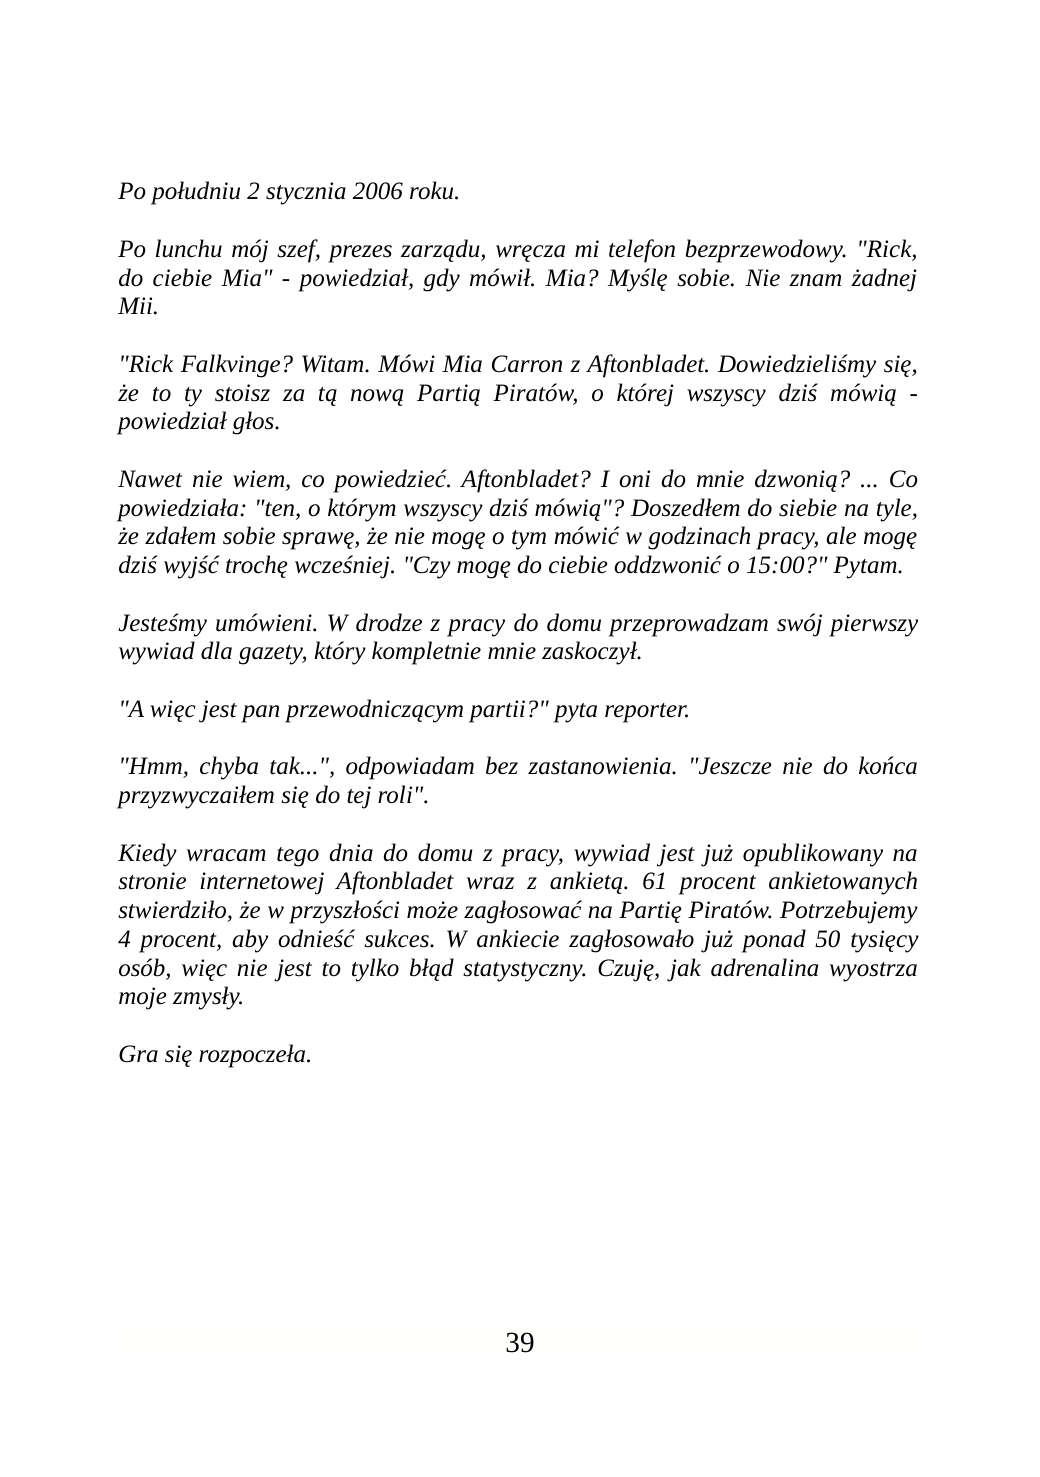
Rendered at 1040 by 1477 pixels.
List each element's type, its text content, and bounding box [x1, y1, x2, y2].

text Po południu 2 stycznia 2006 roku. [118, 176, 921, 205]
text "Hmm, chyba tak...", odpowiadam bez zastanowienia. "Jeszcze nie do końca przyzwyczaiłem się do tej roli". [118, 751, 921, 809]
text Kiedy wracam tego dnia do domu z pracy, wywiad jest już opublikowany na stronie internetowej Aftonbladet wraz z ankietą. 61 procent ankietowanych stwierdziło, że w przyszłości może zagłosować na Partię Piratów. Potrzebujemy 4 procent, aby odnieść sukces. W ankiecie zagłosowało już ponad 50 tysięcy osób, więc nie jest to tylko błąd statystyczny. Czuję, jak adrenalina wyostrza moje zmysły. [118, 838, 921, 1010]
text "Rick Falkvinge? Witam. Mówi Mia Carron z Aftonbladet. Dowiedzieliśmy się, że to ty stoisz za tą nową Partią Piratów, o której wszyscy dziś mówią - powiedział głos. [118, 349, 921, 435]
text Nawet nie wiem, co powiedzieć. Aftonbladet? I oni do mnie dzwonią? ... Co powiedziała: "ten, o którym wszyscy dziś mówią"? Doszedłem do siebie na tyle, że zdałem sobie sprawę, że nie mogę o tym mówić w godzinach pracy, ale mogę dziś wyjść trochę wcześniej. "Czy mogę do ciebie oddzwonić o 15:00?" Pytam. [118, 464, 921, 579]
text Gra się rozpoczeła. [118, 1039, 921, 1068]
text Po lunchu mój szef, prezes zarządu, wręcza mi telefon bezprzewodowy. "Rick, do ciebie Mia" - powiedział, gdy mówił. Mia? Myślę sobie. Nie znam żadnej Mii. [118, 234, 921, 320]
text "A więc jest pan przewodniczącym partii?" pyta reporter. [118, 694, 921, 723]
text Jesteśmy umówieni. W drodze z pracy do domu przeprowadzam swój pierwszy wywiad dla gazety, który kompletnie mnie zaskoczył. [118, 608, 921, 665]
